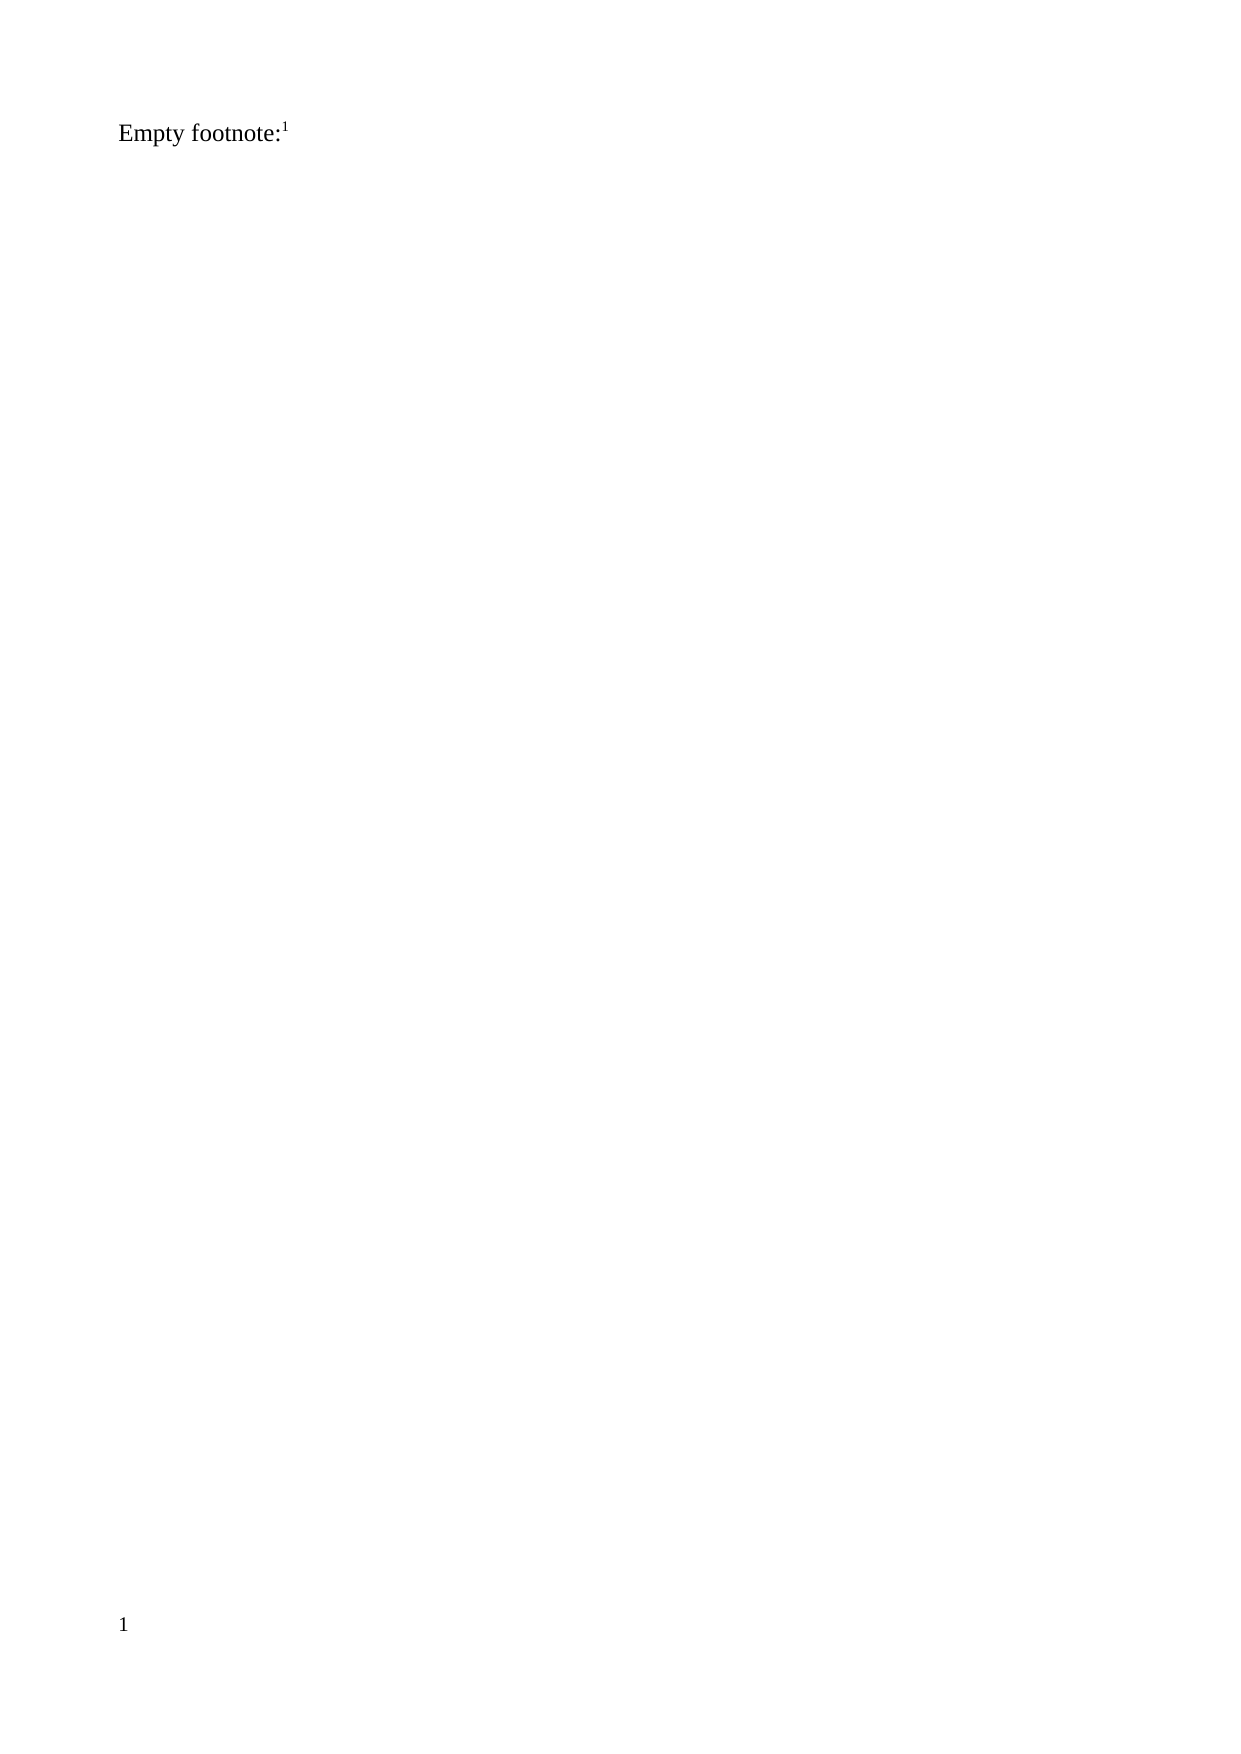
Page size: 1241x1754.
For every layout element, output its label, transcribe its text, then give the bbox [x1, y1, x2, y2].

text Empty footnote: [118, 118, 1122, 147]
